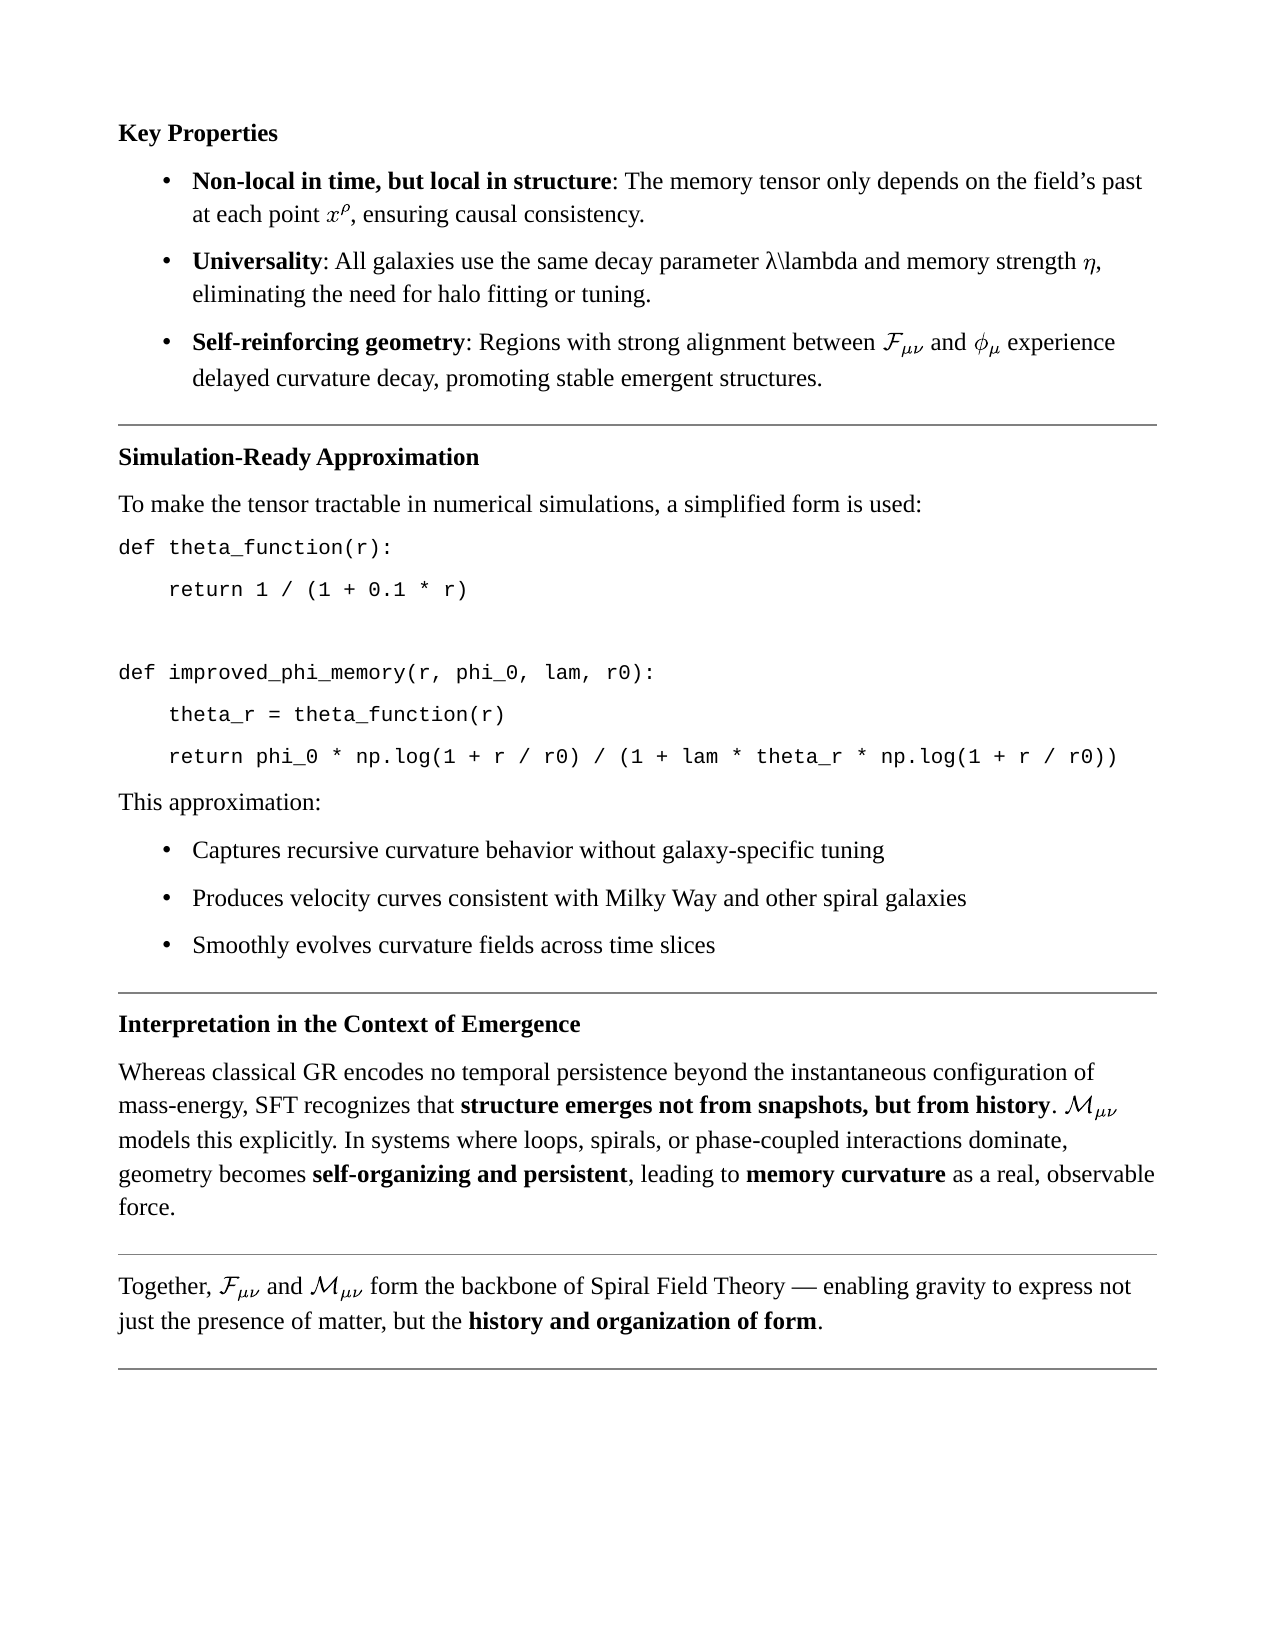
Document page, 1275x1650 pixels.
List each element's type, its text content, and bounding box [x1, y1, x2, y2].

text return phi_0 * np.log(1 + r / r0) / (1 + lam * theta_r * np.log(1 + r / r0)) [118, 746, 1157, 769]
text To make the tensor tractable in numerical simulations, a simplified form is used: [118, 489, 1157, 518]
text return 1 / (1 + 0.1 * r) [118, 579, 1157, 602]
subtitle Simulation-Ready Approximation [118, 442, 1157, 470]
subtitle Interpretation in the Context of Emergence [118, 1009, 1157, 1038]
text def theta_function(r): [118, 537, 1157, 561]
text Whereas classical GR encodes no temporal persistence beyond the instantaneous configuration of mass-energy, SFT recognizes that structure emerges not from snapshots, but from history. models this explicitly. In systems where loops, spirals, or phase-coupled interactions dominate, geometry becomes self-organizing and persistent, leading to memory curvature as a real, observable force. [118, 1057, 1157, 1220]
list Smoothly evolves curvature fields across time slices [162, 930, 1157, 959]
list Self-reinforcing geometry: Regions with strong alignment between and experience delayed curvature decay, promoting stable emergent structures. [162, 327, 1157, 391]
list Universality: All galaxies use the same decay parameter λ\lambda and memory strength , eliminating the need for halo fitting or tuning. [162, 246, 1157, 308]
list Produces velocity curves consistent with Milky Way and other spiral galaxies [162, 883, 1157, 911]
subtitle Key Properties [118, 118, 1157, 147]
text def improved_phi_memory(r, phi_0, lam, r0): [118, 662, 1157, 686]
list Captures recursive curvature behavior without galaxy-specific tuning [162, 835, 1157, 864]
text theta_r = theta_function(r) [118, 704, 1157, 728]
text This approximation: [118, 787, 1157, 816]
list Non-local in time, but local in structure: The memory tensor only depends on the field’s past at each point , ensuring causal consistency. [162, 166, 1157, 227]
text Together, and form the backbone of Spiral Field Theory — enabling gravity to express not just the presence of matter, but the history and organization of form. [118, 1271, 1157, 1335]
